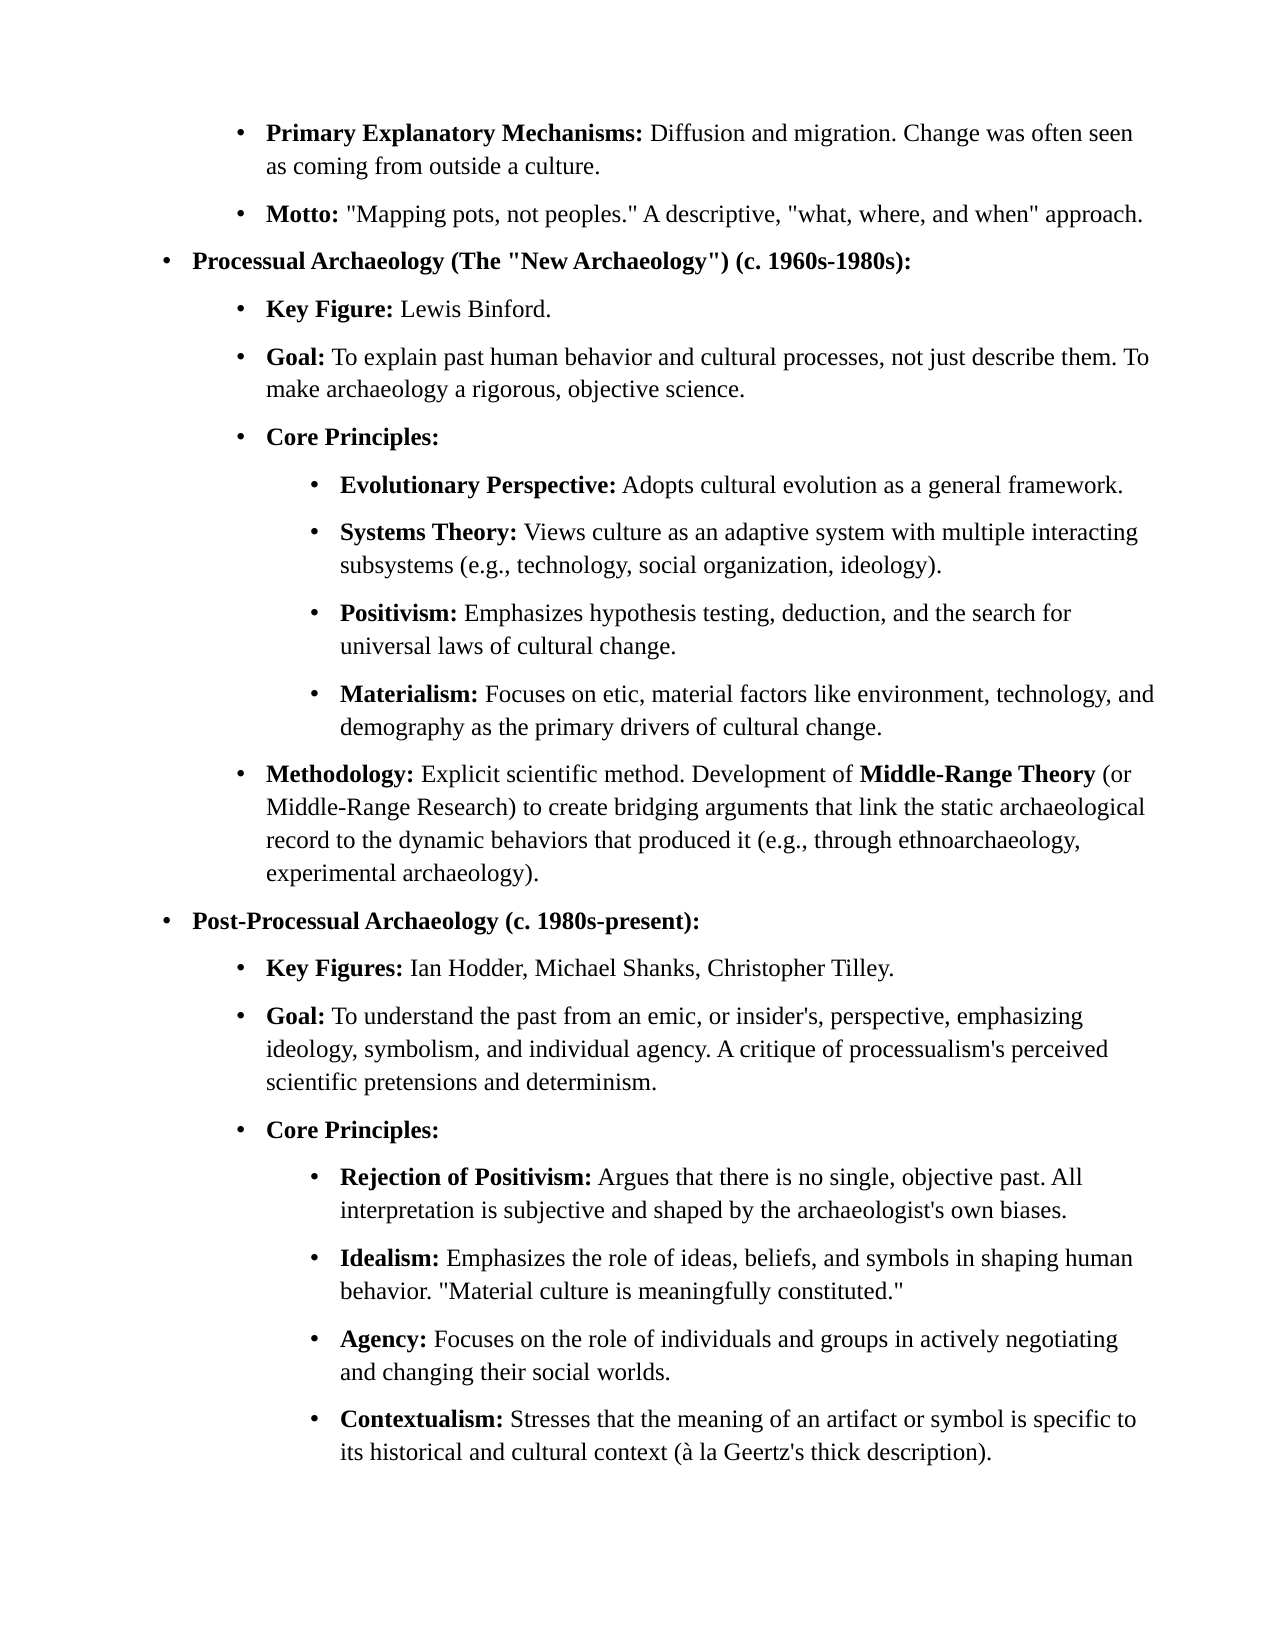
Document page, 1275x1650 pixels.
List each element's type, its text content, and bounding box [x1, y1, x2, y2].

list Systems Theory: Views culture as an adaptive system with multiple interacting subsystems (e.g., technology, social organization, ideology). [310, 517, 1157, 579]
list Key Figures: Ian Hodder, Michael Shanks, Christopher Tilley. [236, 953, 1157, 982]
list Positivism: Emphasizes hypothesis testing, deduction, and the search for universal laws of cultural change. [310, 598, 1157, 660]
list Goal: To understand the past from an emic, or insider's, perspective, emphasizing ideology, symbolism, and individual agency. A critique of processualism's perceived scientific pretensions and determinism. [236, 1001, 1157, 1096]
list Rejection of Positivism: Argues that there is no single, objective past. All interpretation is subjective and shaped by the archaeologist's own biases. [310, 1162, 1157, 1224]
list Agency: Focuses on the role of individuals and groups in actively negotiating and changing their social worlds. [310, 1324, 1157, 1385]
list Goal: To explain past human behavior and cultural processes, not just describe them. To make archaeology a rigorous, objective science. [236, 342, 1157, 403]
list Processual Archaeology (The "New Archaeology") (c. 1960s-1980s): [162, 246, 1157, 275]
list Idealism: Emphasizes the role of ideas, beliefs, and symbols in shaping human behavior. "Material culture is meaningfully constituted." [310, 1243, 1157, 1305]
list Primary Explanatory Mechanisms: Diffusion and migration. Change was often seen as coming from outside a culture. [236, 118, 1157, 180]
list Core Principles: [236, 1115, 1157, 1143]
list Motto: "Mapping pots, not peoples." A descriptive, "what, where, and when" approach. [236, 199, 1157, 227]
list Contextualism: Stresses that the meaning of an artifact or symbol is specific to its historical and cultural context (à la Geertz's thick description). [310, 1404, 1157, 1466]
list Materialism: Focuses on etic, material factors like environment, technology, and demography as the primary drivers of cultural change. [310, 679, 1157, 740]
list Methodology: Explicit scientific method. Development of Middle-Range Theory (or Middle-Range Research) to create bridging arguments that link the static archaeological record to the dynamic behaviors that produced it (e.g., through ethnoarchaeology, experimental archaeology). [236, 759, 1157, 887]
list Post-Processual Archaeology (c. 1980s-present): [162, 906, 1157, 935]
list Evolutionary Perspective: Adopts cultural evolution as a general framework. [310, 470, 1157, 498]
list Key Figure: Lewis Binford. [236, 294, 1157, 323]
list Core Principles: [236, 422, 1157, 451]
